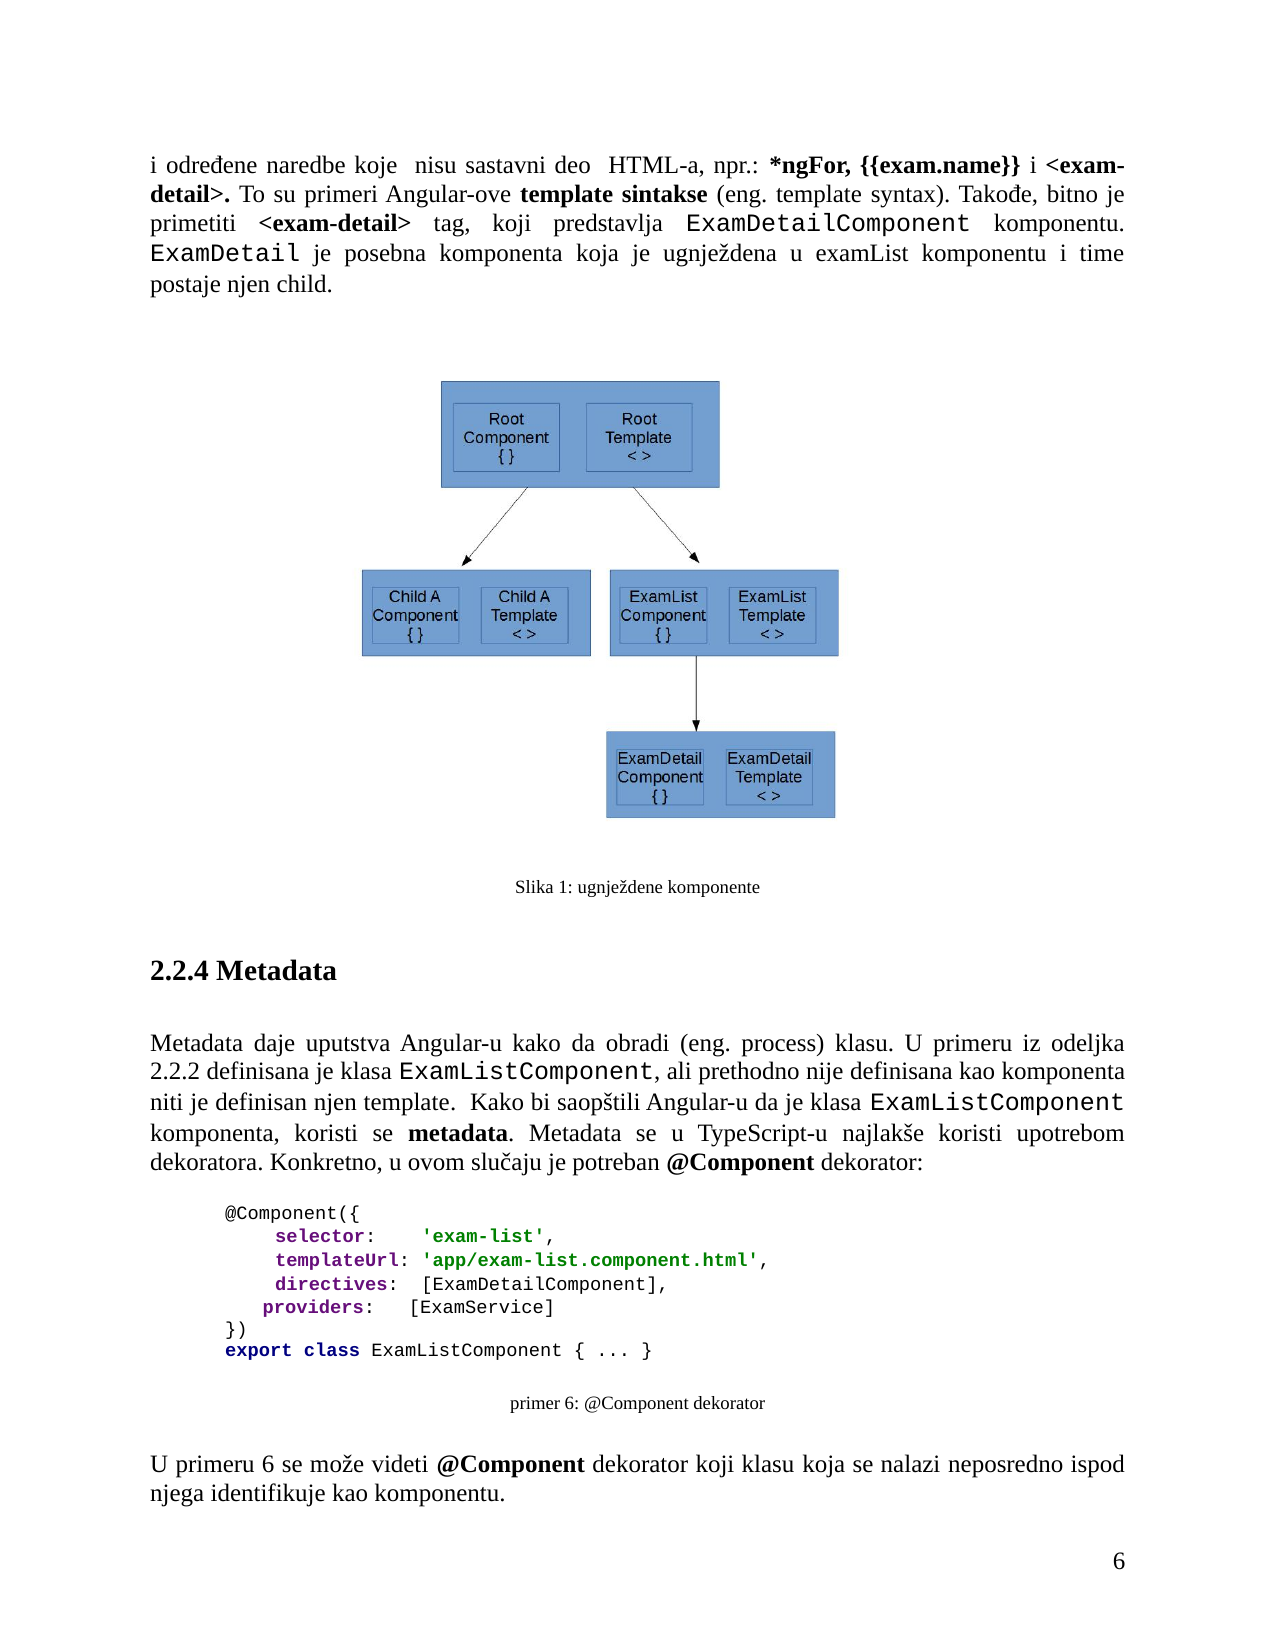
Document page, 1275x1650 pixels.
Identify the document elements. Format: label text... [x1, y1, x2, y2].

text primer 6: @Component dekorator [150, 1392, 1125, 1413]
text providers: [ExamService] [150, 1296, 1125, 1320]
text templateUrl: 'app/exam-list.component.html', [150, 1249, 1125, 1273]
picture [336, 345, 865, 843]
text directives: [ExamDetailComponent], [150, 1273, 1125, 1296]
text Slika 1: ugnježdene komponente [150, 876, 1125, 897]
text U primeru 6 se može videti @Component dekorator koji klasu koja se nalazi neposredno ispod njega identifikuje kao komponentu. [150, 1449, 1125, 1506]
subtitle 2.2.4 Metadata [150, 953, 1125, 986]
text }) [150, 1320, 1125, 1341]
text export class ExamListComponent { ... } [150, 1341, 1125, 1362]
text @Component({ [150, 1204, 1125, 1225]
text i određene naredbe koje nisu sastavni deo HTML-a, npr.: *ngFor, {{exam.name}} i <exam-detail>. To su primeri Angular-ove template sintakse (eng. template syntax). Takođe, bitno je primetiti <exam-detail> tag, koji predstavlja ExamDetailComponent komponentu. ExamDetail je posebna komponenta koja je ugnježdena u examList komponentu i time postaje njen child. [150, 150, 1125, 298]
text Metadata daje uputstva Angular-u kako da obradi (eng. process) klasu. U primeru iz odeljka 2.2.2 definisana je klasa ExamListComponent, ali prethodno nije definisana kao komponenta niti je definisan njen template. Kako bi saopštili Angular-u da je klasa ExamListComponent komponenta, koristi se metadata. Metadata se u TypeScript-u najlakše koristi upotrebom dekoratora. Konkretno, u ovom slučaju je potreban @Component dekorator: [150, 1028, 1125, 1176]
text selector: 'exam-list', [150, 1225, 1125, 1249]
